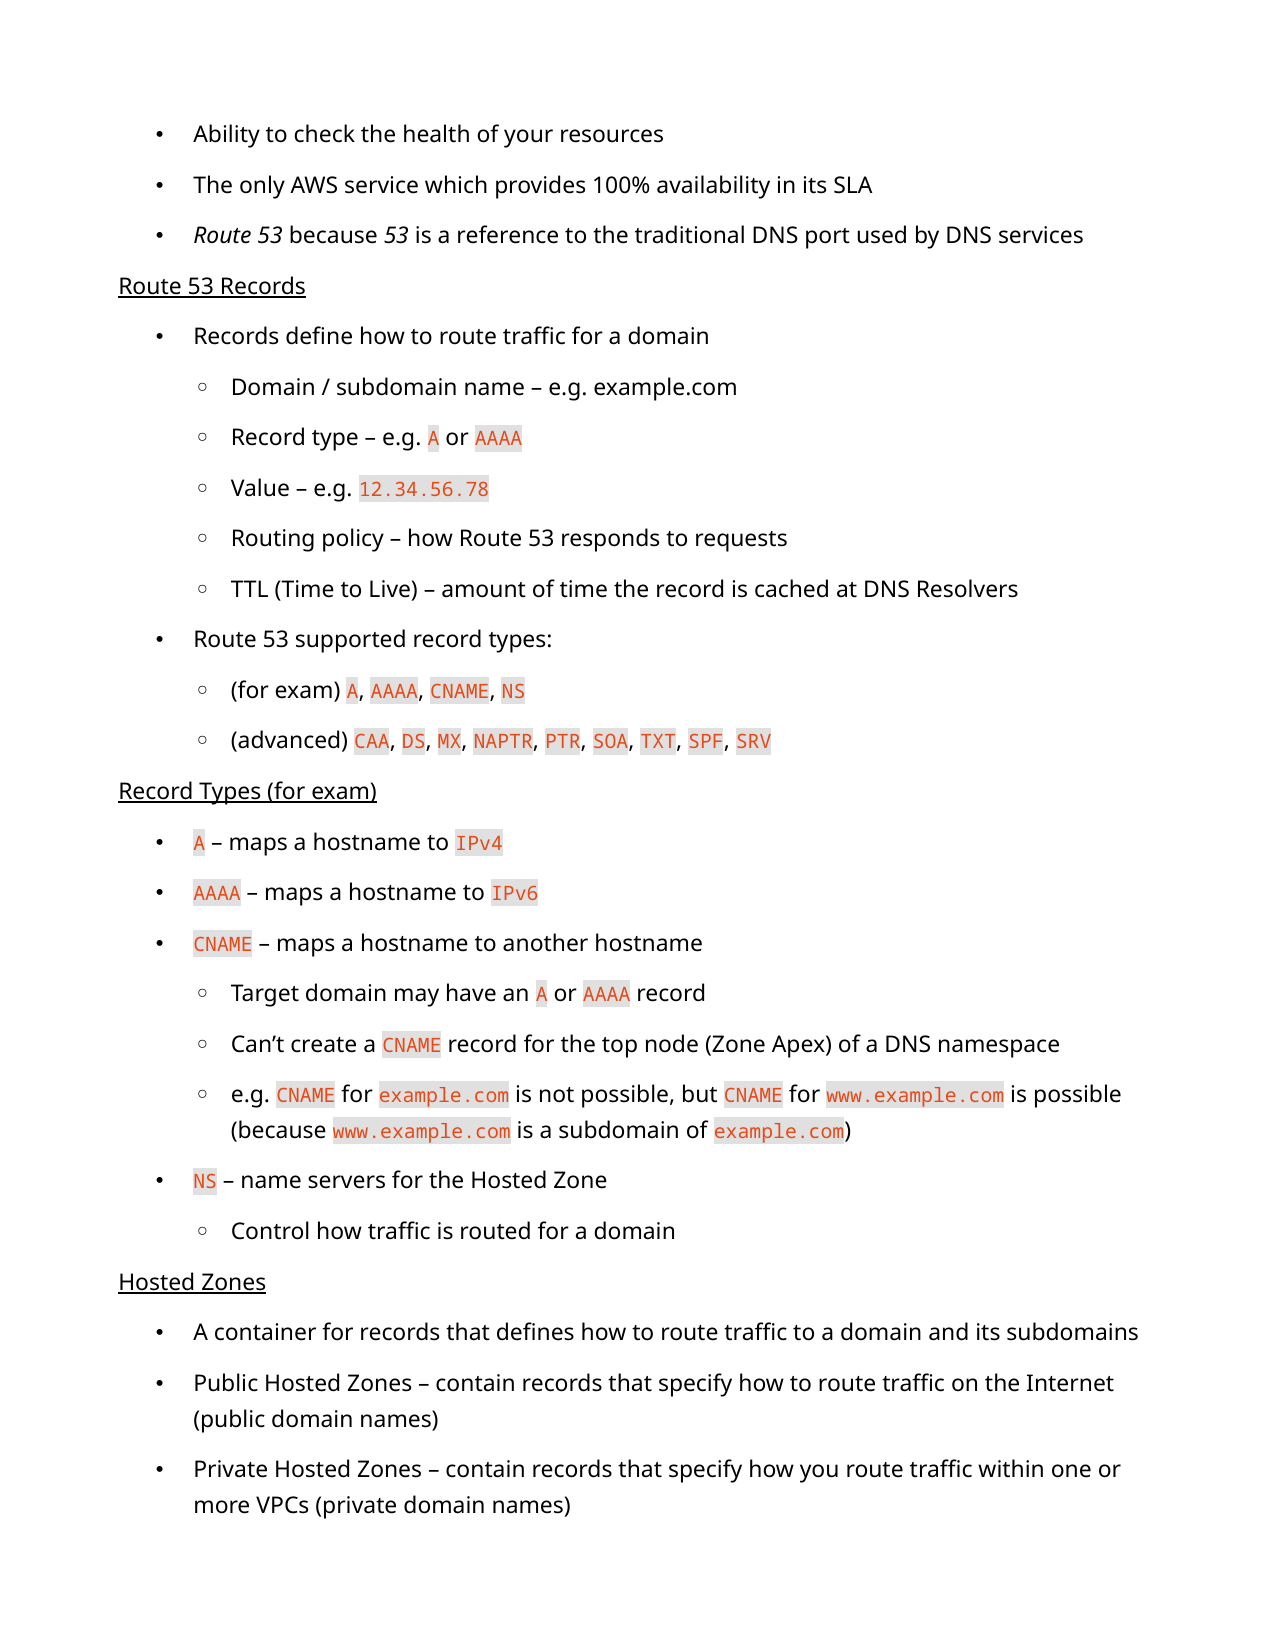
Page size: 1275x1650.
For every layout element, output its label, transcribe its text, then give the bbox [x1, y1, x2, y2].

text Route 53 Records [118, 270, 1157, 301]
list The only AWS service which provides 100% availability in its SLA [156, 169, 1157, 200]
text Record Types (for exam) [118, 775, 1157, 806]
list A – maps a hostname to IPv4 [156, 825, 1157, 857]
list Value – e.g. 12.34.56.78 [193, 472, 1157, 503]
list Domain / subdomain name – e.g. example.com [193, 371, 1157, 402]
text Hosted Zones [118, 1266, 1157, 1297]
list Route 53 because 53 is a reference to the traditional DNS port used by DNS services [156, 219, 1157, 250]
list e.g. CNAME for example.com is not possible, but CNAME for www.example.com is possible (because www.example.com is a subdomain of example.com) [193, 1078, 1157, 1145]
list Control how traffic is routed for a domain [193, 1215, 1157, 1246]
list Public Hosted Zones – contain records that specify how to route traffic on the Internet (public domain names) [156, 1367, 1157, 1434]
list Can’t create a CNAME record for the top node (Zone Apex) of a DNS namespace [193, 1027, 1157, 1059]
list A container for records that defines how to route traffic to a domain and its subdomains [156, 1316, 1157, 1347]
list AAAA – maps a hostname to IPv6 [156, 876, 1157, 907]
list Target domain may have an A or AAAA record [193, 977, 1157, 1008]
list Private Hosted Zones – contain records that specify how you route traffic within one or more VPCs (private domain names) [156, 1453, 1157, 1520]
list CNAME – maps a hostname to another hostname [156, 926, 1157, 958]
list Ability to check the health of your resources [156, 118, 1157, 149]
list Routing policy – how Route 53 responds to requests [193, 522, 1157, 553]
list Records define how to route traffic for a domain [156, 320, 1157, 351]
list NS – name servers for the Hosted Zone [156, 1164, 1157, 1196]
list Route 53 supported record types: [156, 623, 1157, 654]
list TTL (Time to Live) – amount of time the record is cached at DNS Resolvers [193, 573, 1157, 604]
list (for exam) A, AAAA, CNAME, NS [193, 674, 1157, 705]
list (advanced) CAA, DS, MX, NAPTR, PTR, SOA, TXT, SPF, SRV [193, 724, 1157, 756]
list Record type – e.g. A or AAAA [193, 421, 1157, 452]
